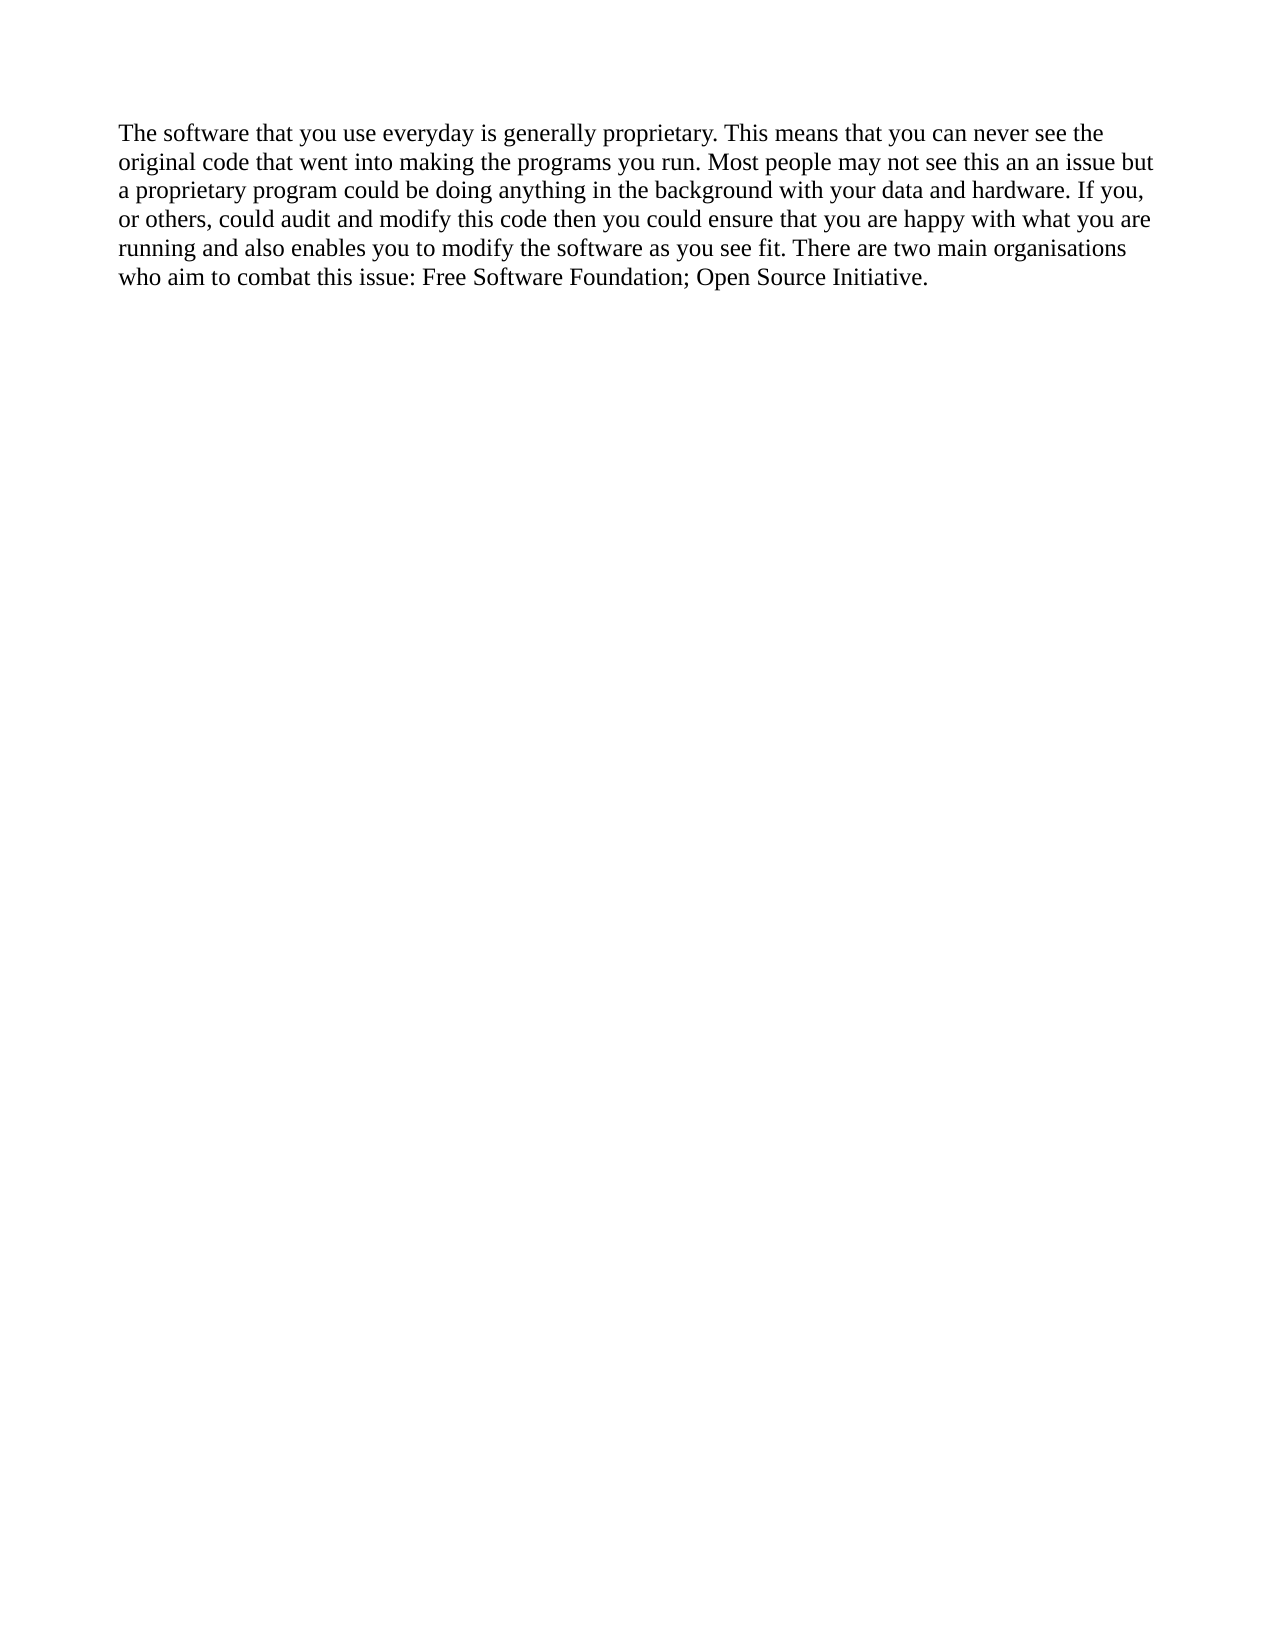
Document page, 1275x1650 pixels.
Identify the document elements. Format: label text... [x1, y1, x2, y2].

text The software that you use everyday is generally proprietary. This means that you can never see the original code that went into making the programs you run. Most people may not see this an an issue but a proprietary program could be doing anything in the background with your data and hardware. If you, or others, could audit and modify this code then you could ensure that you are happy with what you are running and also enables you to modify the software as you see fit. There are two main organisations who aim to combat this issue: Free Software Foundation; Open Source Initiative. [118, 118, 1157, 291]
